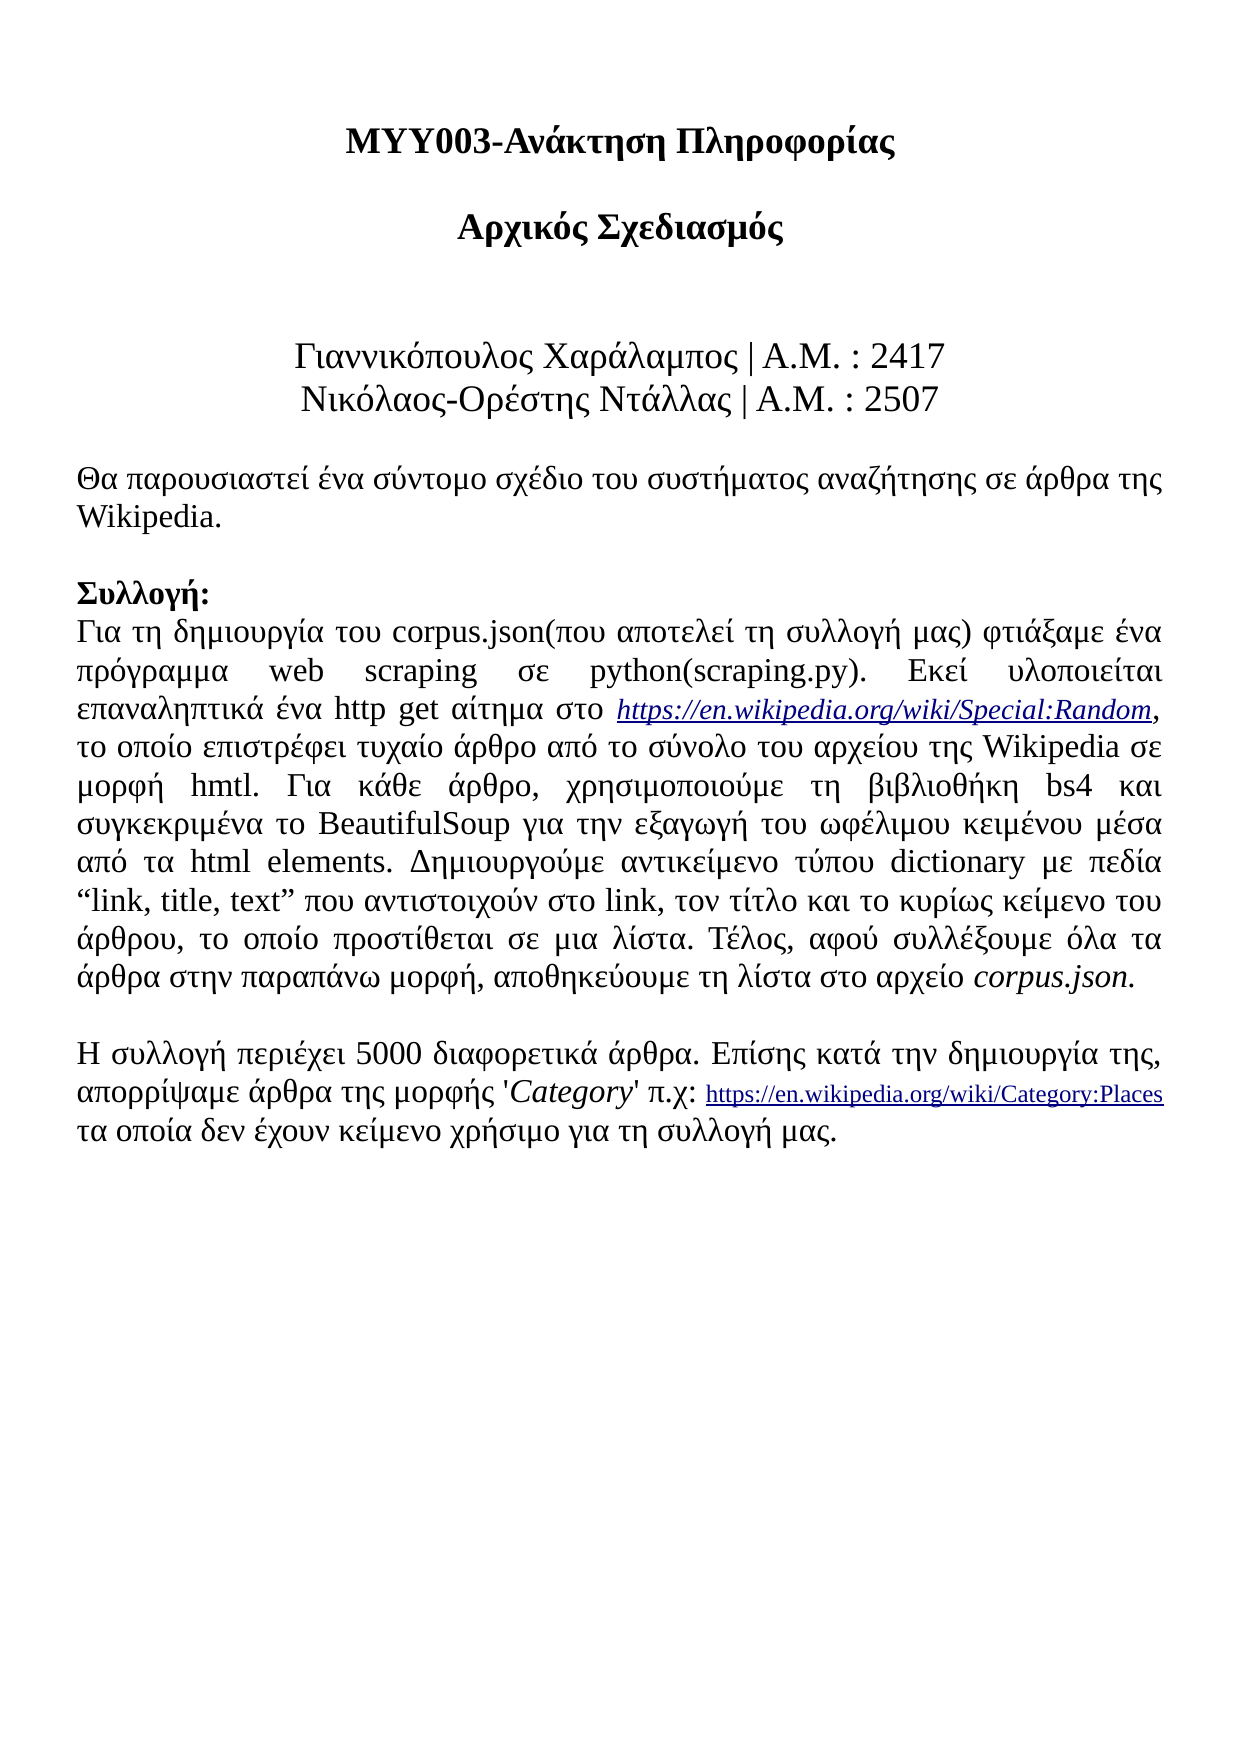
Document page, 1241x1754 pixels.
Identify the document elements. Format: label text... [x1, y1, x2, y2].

text Νικόλαος-Ορέστης Ντάλλας | Α.Μ. : 2507 [76, 377, 1163, 420]
text Για τη δημιουργία του corpus.json(που αποτελεί τη συλλογή μας) φτιάξαμε ένα πρόγραμμα web scraping σε python(scraping.py). Εκεί υλοποιείται επαναληπτικά ένα http get αίτημα στο https://en.wikipedia.org/wiki/Special:Random, το οποίο επιστρέφει τυχαίο άρθρο από το σύνολο του αρχείου της Wikipedia σε μορφή hmtl. Για κάθε άρθρο, χρησιμοποιούμε τη βιβλιοθήκη bs4 και συγκεκριμένα το BeautifulSoup για την εξαγωγή του ωφέλιμου κειμένου μέσα από τα html elements. Δημιουργούμε αντικείμενο τύπου dictionary με πεδία “link, title, text” που αντιστοιχούν στο link, τον τίτλο και το κυρίως κείμενο του άρθρου, το οποίο προστίθεται σε μια λίστα. Τέλος, αφού συλλέξουμε όλα τα άρθρα στην παραπάνω μορφή, αποθηκεύουμε τη λίστα στο αρχείο corpus.json. [76, 612, 1163, 995]
text ΜΥΥ003-Ανάκτηση Πληροφορίας [76, 118, 1163, 161]
text Συλλογή: [76, 573, 1163, 612]
text Η συλλογή περιέχει 5000 διαφορετικά άρθρα. Επίσης κατά την δημιουργία της, απορρίψαμε άρθρα της μορφής 'Category' π.χ: https://en.wikipedia.org/wiki/Category:Places τα οποία δεν έχουν κείμενο χρήσιμο για τη συλλογή μας. [76, 1033, 1163, 1148]
text Γιαννικόπουλος Χαράλαμπος | Α.Μ. : 2417 [76, 334, 1163, 377]
text Αρχικός Σχεδιασμός [76, 204, 1163, 247]
text Θα παρουσιαστεί ένα σύντομο σχέδιο του συστήματος αναζήτησης σε άρθρα της Wikipedia. [76, 458, 1163, 535]
